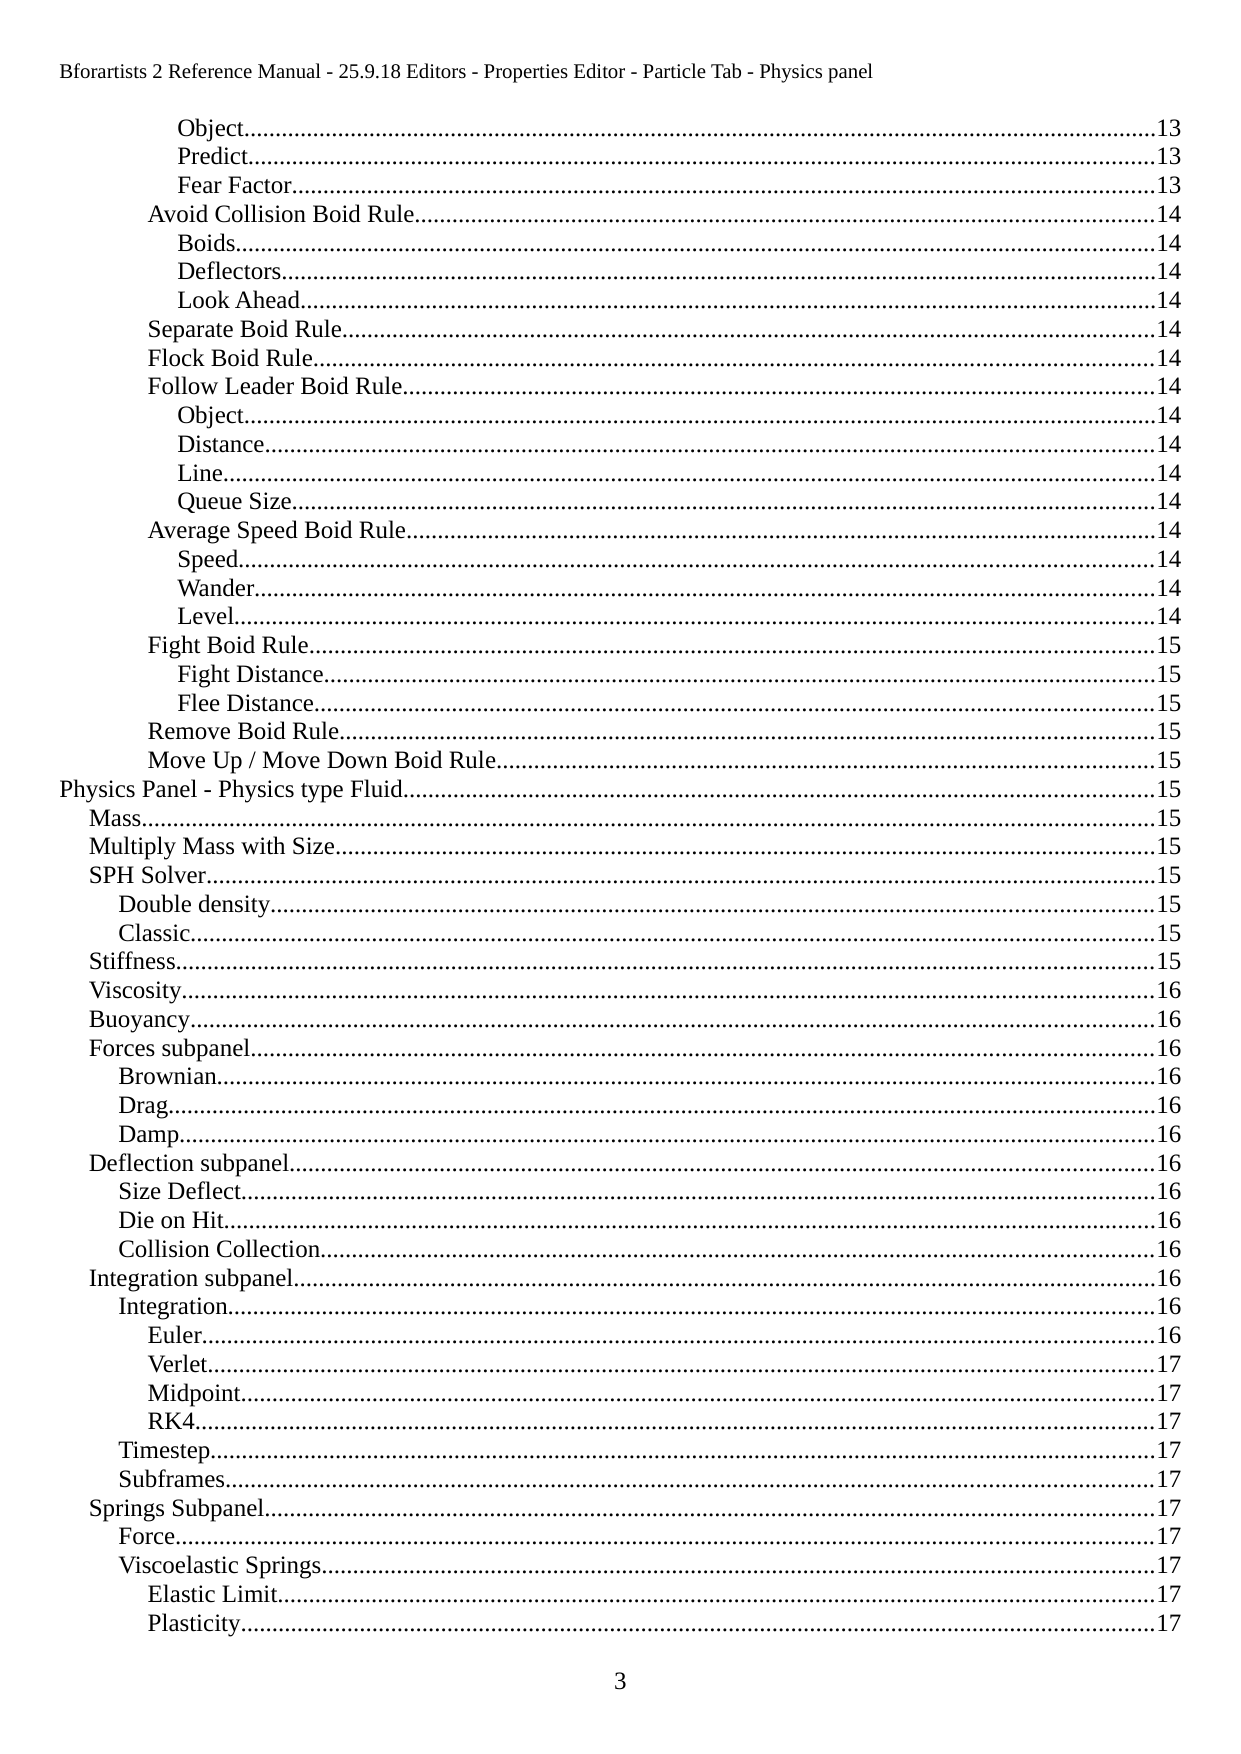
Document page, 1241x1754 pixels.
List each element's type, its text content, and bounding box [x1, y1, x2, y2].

text Distance 14 [177, 429, 1181, 458]
text Mass 15 [88, 803, 1181, 831]
text Remove Boid Rule 15 [147, 716, 1181, 745]
text Double density 15 [118, 889, 1181, 918]
text Brownian 16 [118, 1061, 1181, 1090]
text Average Speed Boid Rule 14 [147, 515, 1181, 544]
text Forces subpanel 16 [88, 1033, 1181, 1061]
text Move Up / Move Down Boid Rule 15 [147, 745, 1181, 774]
text Predict 13 [177, 141, 1181, 170]
text Viscoelastic Springs 17 [118, 1550, 1181, 1579]
text Look Ahead 14 [177, 285, 1181, 314]
text Flee Distance 15 [177, 688, 1181, 716]
text Buoyancy 16 [88, 1004, 1181, 1033]
text Line 14 [177, 458, 1181, 486]
text Fight Distance 15 [177, 659, 1181, 688]
text Drag 16 [118, 1090, 1181, 1119]
text Force 17 [118, 1521, 1181, 1550]
text Object 14 [177, 400, 1181, 429]
text Deflectors 14 [177, 256, 1181, 285]
text Boids 14 [177, 228, 1181, 256]
text Euler 16 [147, 1320, 1181, 1349]
text Integration 16 [118, 1291, 1181, 1320]
text Plasticity 17 [147, 1608, 1181, 1636]
text Elastic Limit 17 [147, 1579, 1181, 1608]
text Classic 15 [118, 918, 1181, 946]
text Midpoint 17 [147, 1378, 1181, 1406]
text Verlet 17 [147, 1349, 1181, 1378]
text Integration subpanel 16 [88, 1263, 1181, 1291]
text Physics Panel - Physics type Fluid 15 [59, 774, 1181, 803]
text SPH Solver 15 [88, 860, 1181, 889]
text Damp 16 [118, 1119, 1181, 1148]
text Wander 14 [177, 573, 1181, 601]
text Springs Subpanel 17 [88, 1493, 1181, 1521]
text Multiply Mass with Size 15 [88, 831, 1181, 860]
text Die on Hit 16 [118, 1205, 1181, 1234]
text Size Deflect 16 [118, 1176, 1181, 1205]
text Queue Size 14 [177, 486, 1181, 515]
text Speed 14 [177, 544, 1181, 573]
text Separate Boid Rule 14 [147, 314, 1181, 343]
text Subframes 17 [118, 1464, 1181, 1493]
text Follow Leader Boid Rule 14 [147, 371, 1181, 400]
text Timestep 17 [118, 1435, 1181, 1464]
text Object 13 [177, 113, 1181, 141]
text Fear Factor 13 [177, 170, 1181, 199]
text RK4 17 [147, 1406, 1181, 1435]
text Deflection subpanel 16 [88, 1148, 1181, 1176]
text Level 14 [177, 601, 1181, 630]
text Collision Collection 16 [118, 1234, 1181, 1263]
text Stiffness 15 [88, 946, 1181, 975]
text Fight Boid Rule 15 [147, 630, 1181, 659]
text Avoid Collision Boid Rule 14 [147, 199, 1181, 228]
text Viscosity 16 [88, 975, 1181, 1004]
text Flock Boid Rule 14 [147, 343, 1181, 371]
